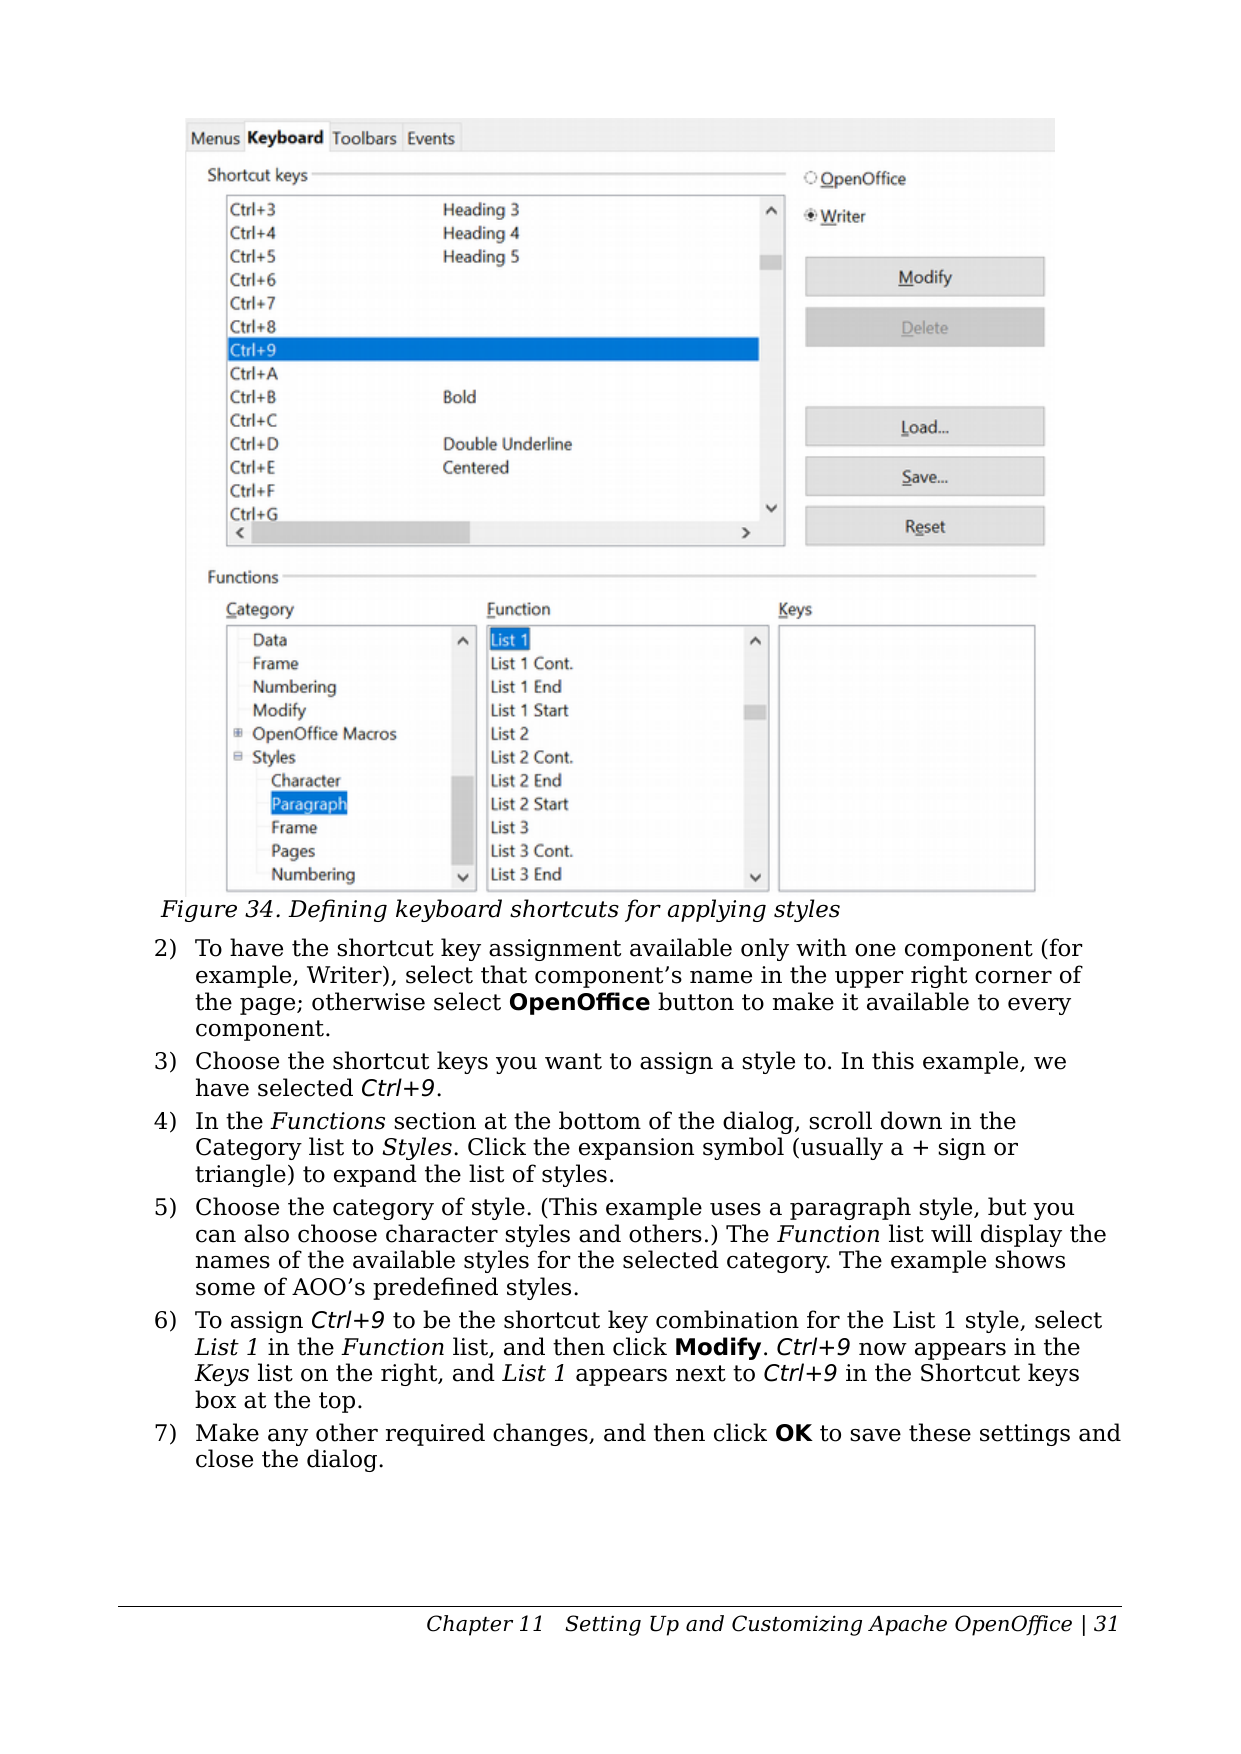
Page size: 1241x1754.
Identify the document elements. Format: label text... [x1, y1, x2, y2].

list Choose the shortcut keys you want to assign a style to. In this example, we have selected Ctrl+9. [177, 1048, 1122, 1102]
list In the Functions section at the bottom of the dialog, scroll down in the Category list to Styles. Click the expansion symbol (usually a + sign or triangle) to expand the list of styles. [177, 1108, 1122, 1188]
list Make any other required changes, and then click OK to save these settings and close the dialog. [177, 1420, 1122, 1473]
list To have the shortcut key assignment available only with one component (for example, Writer), select that component’s name in the upper right corner of the page; otherwise select OpenOffice button to make it available to every component. [177, 935, 1122, 1042]
text Figure 34. Defining keyboard shortcuts for applying styles [161, 118, 1079, 923]
list To assign Ctrl+9 to be the shortcut key combination for the List 1 style, select List 1 in the Function list, and then click Modify. Ctrl+9 now appears in the Keys list on the right, and List 1 appears next to Ctrl+9 in the Shortcut keys box at the top. [177, 1307, 1122, 1414]
list Choose the category of style. (This example uses a paragraph style, but you can also choose character styles and others.) The Function list will display the names of the available styles for the selected category. The example shows some of AOO’s predefined styles. [177, 1194, 1122, 1301]
picture [185, 118, 1055, 897]
